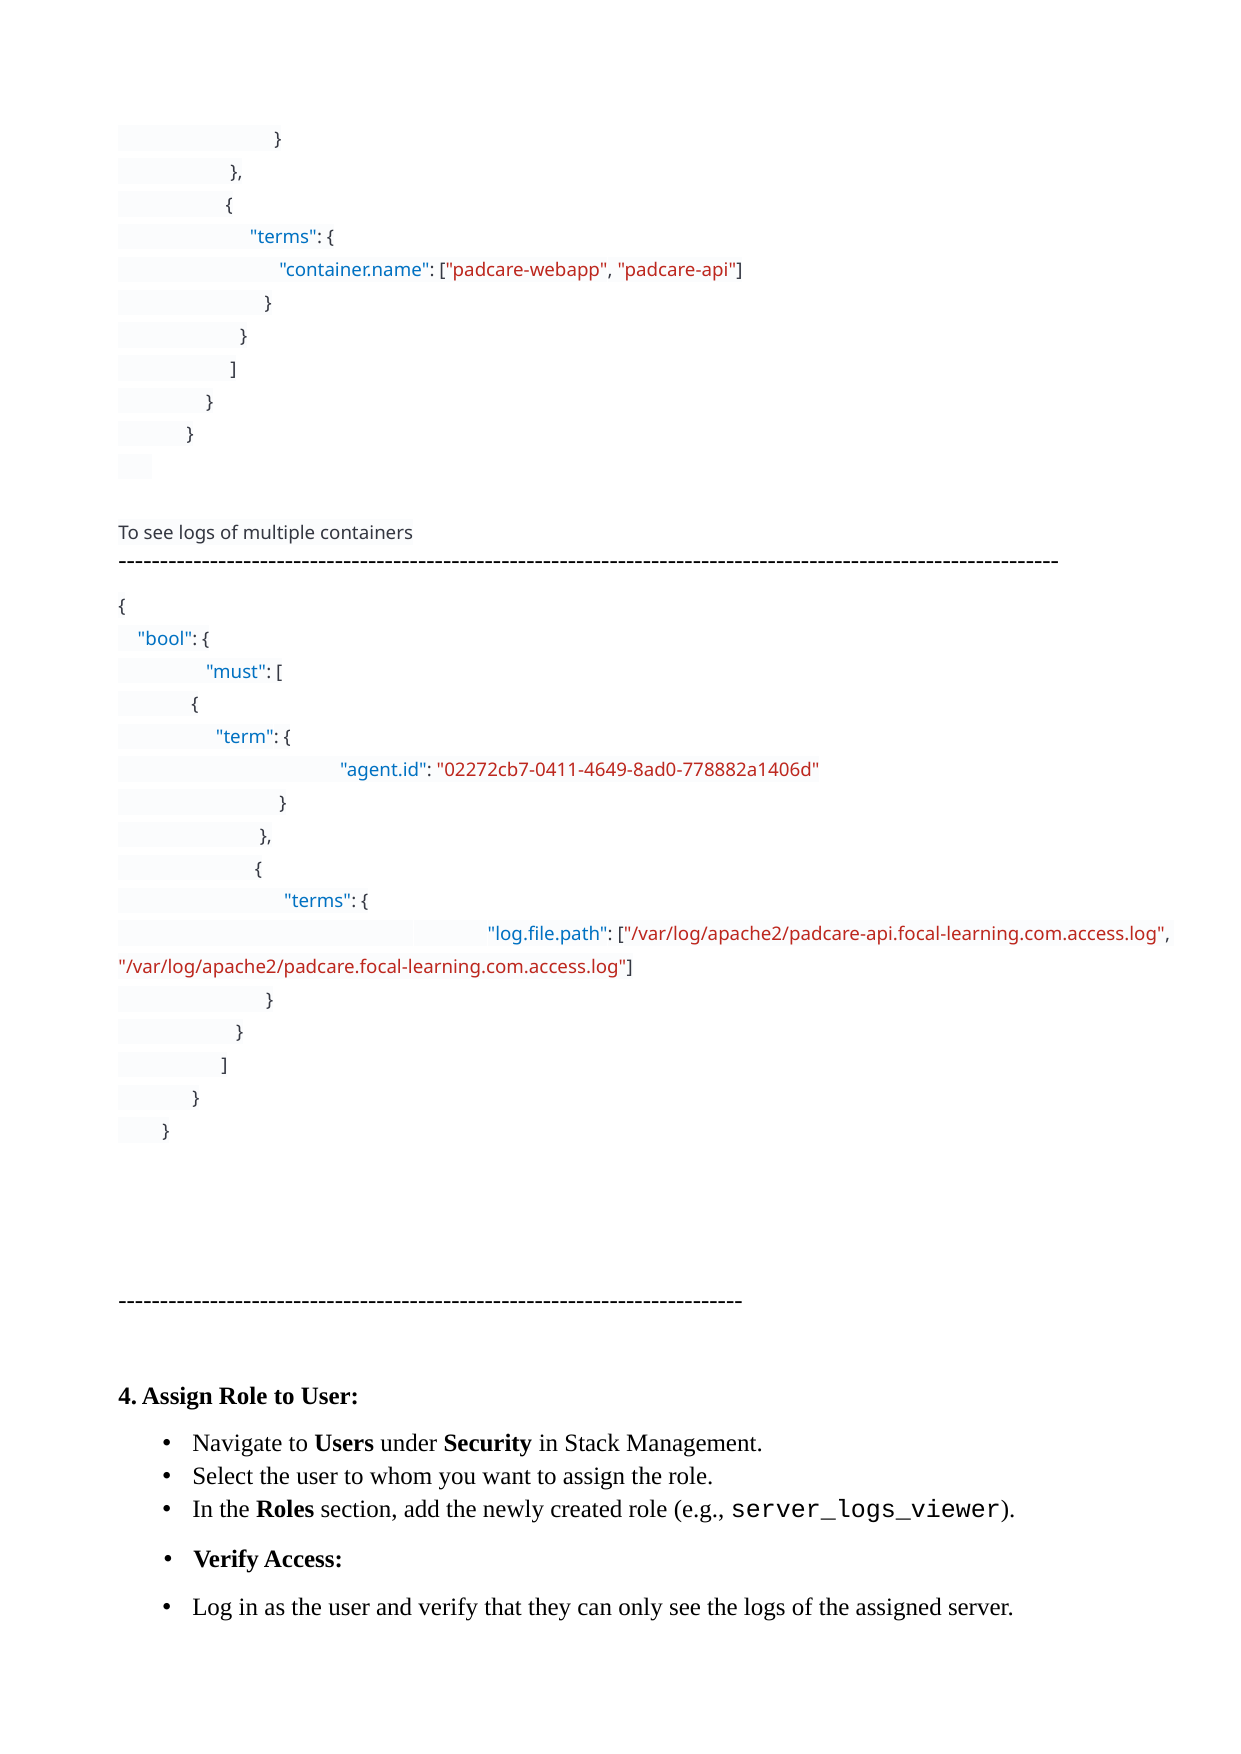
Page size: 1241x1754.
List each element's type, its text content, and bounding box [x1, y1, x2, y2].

text }, [118, 151, 1240, 184]
text ] [118, 348, 1240, 381]
text } [118, 315, 1240, 348]
text --------------------------------------------------------------------------- [118, 1286, 1240, 1314]
text "terms": { [118, 880, 1240, 913]
text } [118, 1012, 1240, 1044]
text { [118, 847, 1240, 880]
text } [118, 282, 1240, 315]
list Select the user to whom you want to assign the role. [162, 1461, 1240, 1490]
text } [118, 1077, 1240, 1110]
text "log.file.path": ["/var/log/apache2/padcare-api.focal-learning.com.access.log", "/var/log/apache2/padcare.focal-learning.com.access.log"] [118, 913, 1240, 979]
text } [118, 413, 1240, 446]
text }, [118, 815, 1240, 847]
text } [118, 1110, 1240, 1143]
text } [118, 381, 1240, 413]
list Verify Access: [164, 1544, 1240, 1573]
text 4. Assign Role to User: [118, 1381, 1240, 1409]
text { [118, 683, 1240, 716]
text "must": [ [118, 651, 1240, 683]
text To see logs of multiple containers [118, 512, 1240, 545]
list Log in as the user and verify that they can only see the logs of the assigned server. [162, 1592, 1240, 1621]
text ----------------------------------------------------------------------------------------------------------------- [118, 545, 1240, 573]
text { [118, 592, 1240, 618]
text "bool": { [118, 618, 1240, 651]
text "terms": { [118, 217, 1240, 249]
text } [118, 782, 1240, 815]
text } [118, 979, 1240, 1012]
text "container.name": ["padcare-webapp", "padcare-api"] [118, 249, 1240, 282]
list In the Roles section, add the newly created role (e.g., server_logs_viewer). [162, 1494, 1240, 1525]
text { [118, 184, 1240, 217]
text "term": { [118, 716, 1240, 749]
text } [118, 118, 1240, 151]
text ] [118, 1044, 1240, 1077]
text "agent.id": "02272cb7-0411-4649-8ad0-778882a1406d" [118, 749, 1240, 782]
list Navigate to Users under Security in Stack Management. [162, 1428, 1240, 1457]
